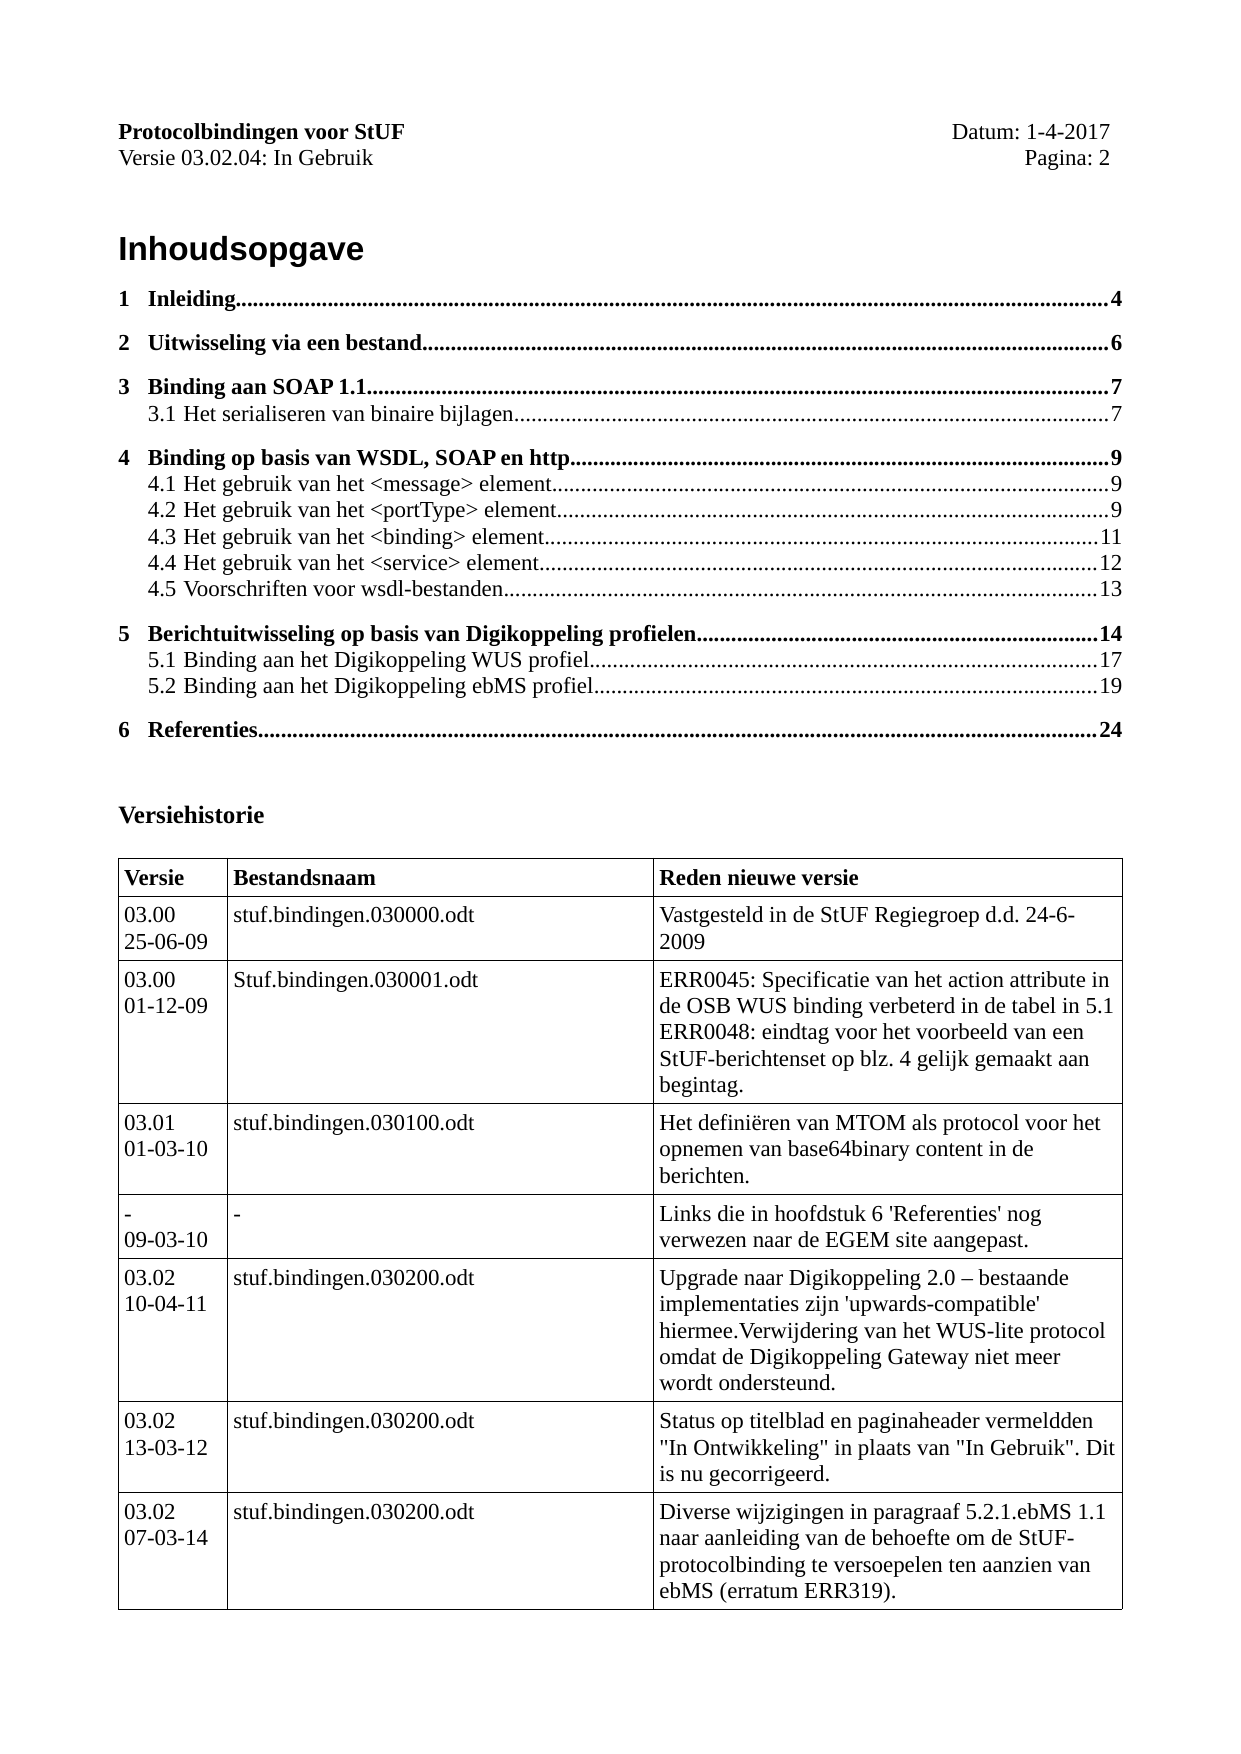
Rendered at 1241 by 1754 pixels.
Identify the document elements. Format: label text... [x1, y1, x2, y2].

table_header Bestandsnaam [228, 859, 653, 896]
text 4.2 Het gebruik van het <portType> element 9 [148, 496, 1122, 523]
text 4.5 Voorschriften voor wsdl-bestanden 13 [148, 576, 1122, 602]
text 4.4 Het gebruik van het <service> element 12 [148, 549, 1122, 576]
table_cell Status op titelblad en paginaheader vermeldden "In Ontwikkeling" in plaats van "In Gebruik". Dit is nu gecorrigeerd. [654, 1402, 1122, 1492]
table_cell Vastgesteld in de StUF Regiegroep d.d. 24-6-2009 [654, 897, 1122, 960]
table_cell Links die in hoofdstuk 6 'Referenties' nog verwezen naar de EGEM site aangepast. [654, 1195, 1122, 1258]
text 5.1 Binding aan het Digikoppeling WUS profiel 17 [148, 646, 1122, 672]
table_cell stuf.bindingen.030100.odt [228, 1104, 653, 1194]
table_cell stuf.bindingen.030200.odt [228, 1402, 653, 1492]
table_cell Diverse wijzigingen in paragraaf 5.2.1.ebMS 1.1 naar aanleiding van de behoefte om de StUF-protocolbinding te versoepelen ten aanzien van ebMS (erratum ERR319). [654, 1493, 1122, 1609]
text 5 Berichtuitwisseling op basis van Digikoppeling profielen 14 [118, 619, 1122, 646]
table_cell 03.02 13-03-12 [119, 1402, 227, 1492]
table_cell 03.00 01-12-09 [119, 961, 227, 1103]
text 1 Inleiding 4 [118, 285, 1122, 312]
table_cell - [228, 1195, 653, 1258]
table_cell 03.02 07-03-14 [119, 1493, 227, 1609]
table_cell stuf.bindingen.030200.odt [228, 1493, 653, 1609]
table_cell stuf.bindingen.030000.odt [228, 897, 653, 960]
table_cell 03.01 01-03-10 [119, 1104, 227, 1194]
table_header Reden nieuwe versie [654, 859, 1122, 896]
text 3.1 Het serialiseren van binaire bijlagen 7 [148, 400, 1122, 426]
text 4.1 Het gebruik van het <message> element 9 [148, 470, 1122, 496]
text 4.3 Het gebruik van het <binding> element 11 [148, 523, 1122, 549]
text 4 Binding op basis van WSDL, SOAP en http 9 [118, 444, 1122, 470]
table_cell 03.00 25-06-09 [119, 897, 227, 960]
text Versiehistorie [118, 800, 1122, 829]
table_cell - 09-03-10 [119, 1195, 227, 1258]
text 6 Referenties 24 [118, 716, 1122, 743]
subtitle Inhoudsopgave [118, 229, 1122, 267]
table_cell Stuf.bindingen.030001.odt [228, 961, 653, 1103]
text 3 Binding aan SOAP 1.1 7 [118, 373, 1122, 400]
table_cell 03.02 10-04-11 [119, 1259, 227, 1401]
text 2 Uitwisseling via een bestand 6 [118, 329, 1122, 356]
text 5.2 Binding aan het Digikoppeling ebMS profiel 19 [148, 672, 1122, 699]
table_cell Het definiëren van MTOM als protocol voor het opnemen van base64binary content in de berichten. [654, 1104, 1122, 1194]
table_cell stuf.bindingen.030200.odt [228, 1259, 653, 1401]
table_header Versie [119, 859, 227, 896]
table_cell ERR0045: Specificatie van het action attribute in de OSB WUS binding verbeterd in de tabel in 5.1 ERR0048: eindtag voor het voorbeeld van een StUF-berichtenset op blz. 4 gelijk gemaakt aan begintag. [654, 961, 1122, 1103]
table_cell Upgrade naar Digikoppeling 2.0 – bestaande implementaties zijn 'upwards-compatible' hiermee.Verwijdering van het WUS-lite protocol omdat de Digikoppeling Gateway niet meer wordt ondersteund. [654, 1259, 1122, 1401]
